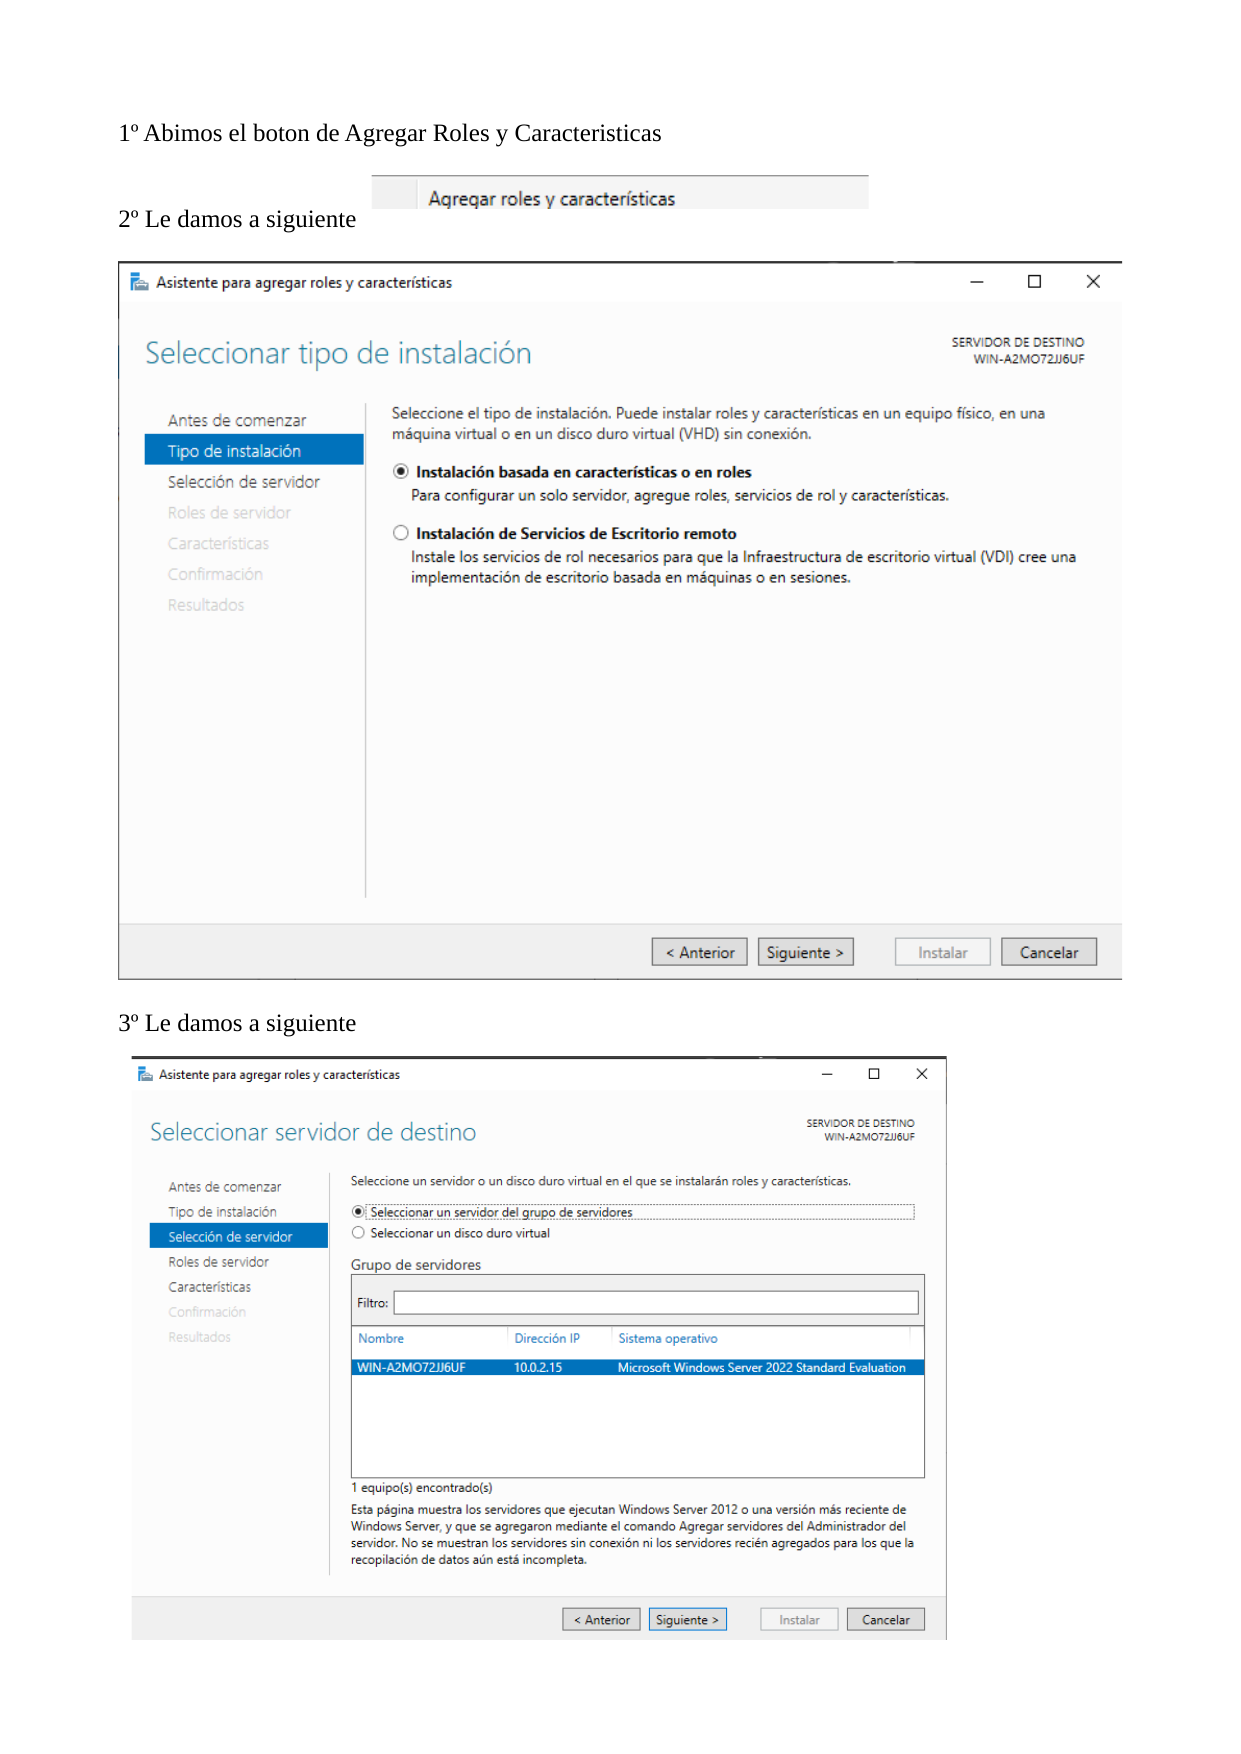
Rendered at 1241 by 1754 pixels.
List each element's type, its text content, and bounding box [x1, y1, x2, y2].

picture [371, 175, 869, 209]
text 1º Abimos el boton de Agregar Roles y Caracteristicas [118, 118, 1122, 147]
text 3º Le damos a siguiente [118, 1008, 1122, 1037]
text 2º Le damos a siguiente [118, 204, 1122, 233]
picture [131, 1056, 947, 1640]
picture [118, 261, 1123, 980]
